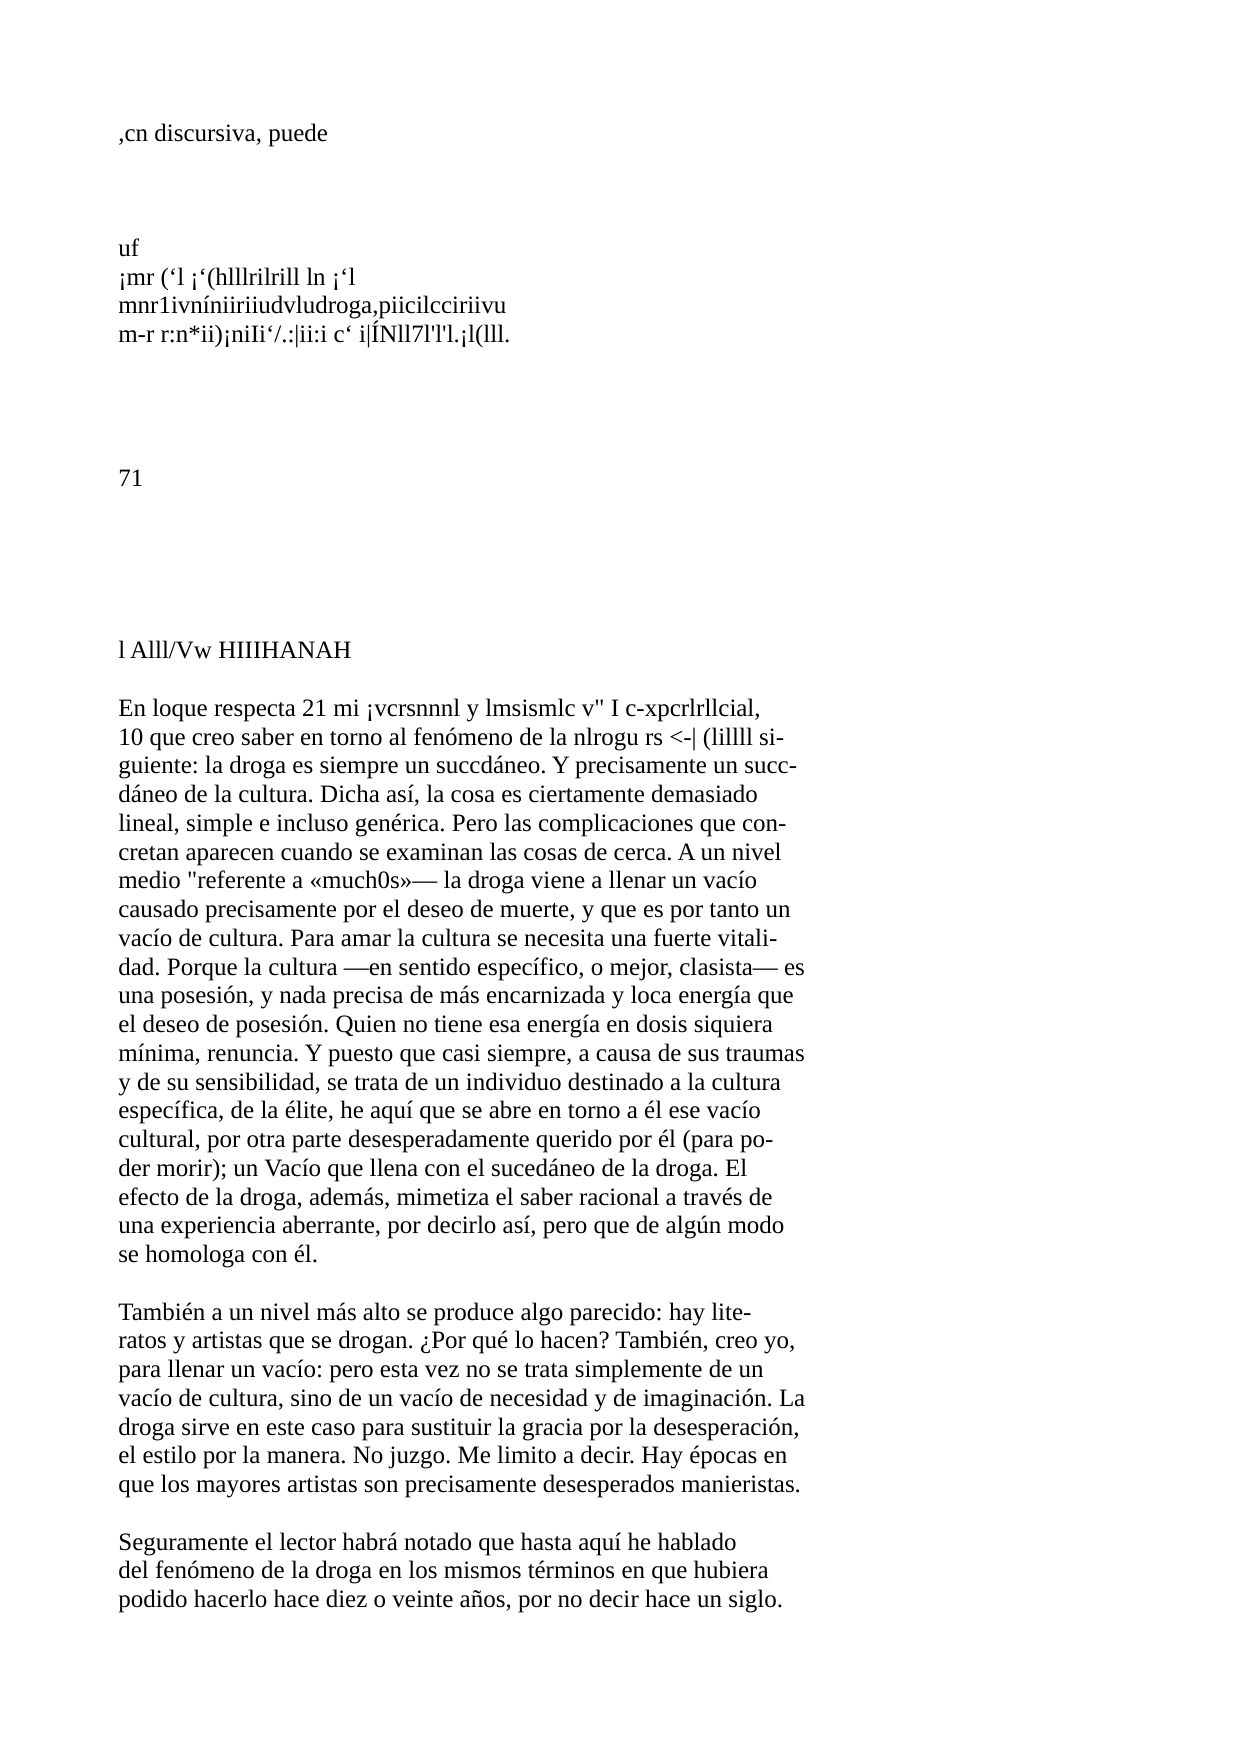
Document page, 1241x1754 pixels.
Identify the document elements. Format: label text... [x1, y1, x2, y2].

text vacío de cultura, sino de un vacío de necesidad y de imaginación. La [118, 1383, 1122, 1412]
text En loque respecta 21 mi ¡vcrsnnnl y lmsismlc v" I c-xpcrlrllcial, [118, 693, 1122, 722]
text que los mayores artistas son precisamente desesperados manieristas. [118, 1469, 1122, 1498]
text el deseo de posesión. Quien no tiene esa energía en dosis siquiera [118, 1009, 1122, 1038]
text der morir); un Vacío que llena con el sucedáneo de la droga. El [118, 1153, 1122, 1182]
text causado precisamente por el deseo de muerte, y que es por tanto un [118, 894, 1122, 923]
text del fenómeno de la droga en los mismos términos en que hubiera [118, 1556, 1122, 1584]
text uf [118, 233, 1122, 262]
text droga sirve en este caso para sustituir la gracia por la desesperación, [118, 1412, 1122, 1441]
text ratos y artistas que se drogan. ¿Por qué lo hacen? También, creo yo, [118, 1326, 1122, 1354]
text También a un nivel más alto se produce algo parecido: hay lite- [118, 1297, 1122, 1326]
text vacío de cultura. Para amar la cultura se necesita una fuerte vitali- [118, 923, 1122, 952]
text para llenar un vacío: pero esta vez no se trata simplemente de un [118, 1354, 1122, 1383]
text cretan aparecen cuando se examinan las cosas de cerca. A un nivel [118, 837, 1122, 866]
text una experiencia aberrante, por decirlo así, pero que de algún modo [118, 1211, 1122, 1239]
text l Alll/Vw HIIIHANAH [118, 636, 1122, 664]
text m-r r:n*ii)¡niIi‘/.:|ii:i c‘ i|ÍNll7l'l'l.¡l(lll. [118, 319, 1122, 348]
text 10 que creo saber en torno al fenómeno de la nlrogu rs <-| (lillll si- [118, 722, 1122, 751]
text específica, de la élite, he aquí que se abre en torno a él ese vacío [118, 1096, 1122, 1124]
text podido hacerlo hace diez o veinte años, por no decir hace un siglo. [118, 1584, 1122, 1613]
text una posesión, y nada precisa de más encarnizada y loca energía que [118, 981, 1122, 1009]
text dad. Porque la cultura —en sentido específico, o mejor, clasista— es [118, 952, 1122, 981]
text se homologa con él. [118, 1239, 1122, 1268]
text mínima, renuncia. Y puesto que casi siempre, a causa de sus traumas [118, 1038, 1122, 1067]
text y de su sensibilidad, se trata de un individuo destinado a la cultura [118, 1067, 1122, 1096]
text dáneo de la cultura. Dicha así, la cosa es ciertamente demasiado [118, 779, 1122, 808]
text ¡mr (‘l ¡‘(hlllrilrill ln ¡‘l [118, 262, 1122, 291]
text lineal, simple e incluso genérica. Pero las complicaciones que con- [118, 808, 1122, 837]
text mnr1ivníniiriiudvludroga,piicilcciriivu [118, 291, 1122, 319]
text medio "referente a «much0s»— la droga viene a llenar un vacío [118, 866, 1122, 894]
text 71 [118, 463, 1122, 492]
text Seguramente el lector habrá notado que hasta aquí he hablado [118, 1527, 1122, 1556]
text cultural, por otra parte desesperadamente querido por él (para po- [118, 1124, 1122, 1153]
text efecto de la droga, además, mimetiza el saber racional a través de [118, 1182, 1122, 1211]
text ,cn discursiva, puede [118, 118, 1122, 147]
text guiente: la droga es siempre un succdáneo. Y precisamente un succ- [118, 751, 1122, 779]
text el estilo por la manera. No juzgo. Me limito a decir. Hay épocas en [118, 1441, 1122, 1469]
